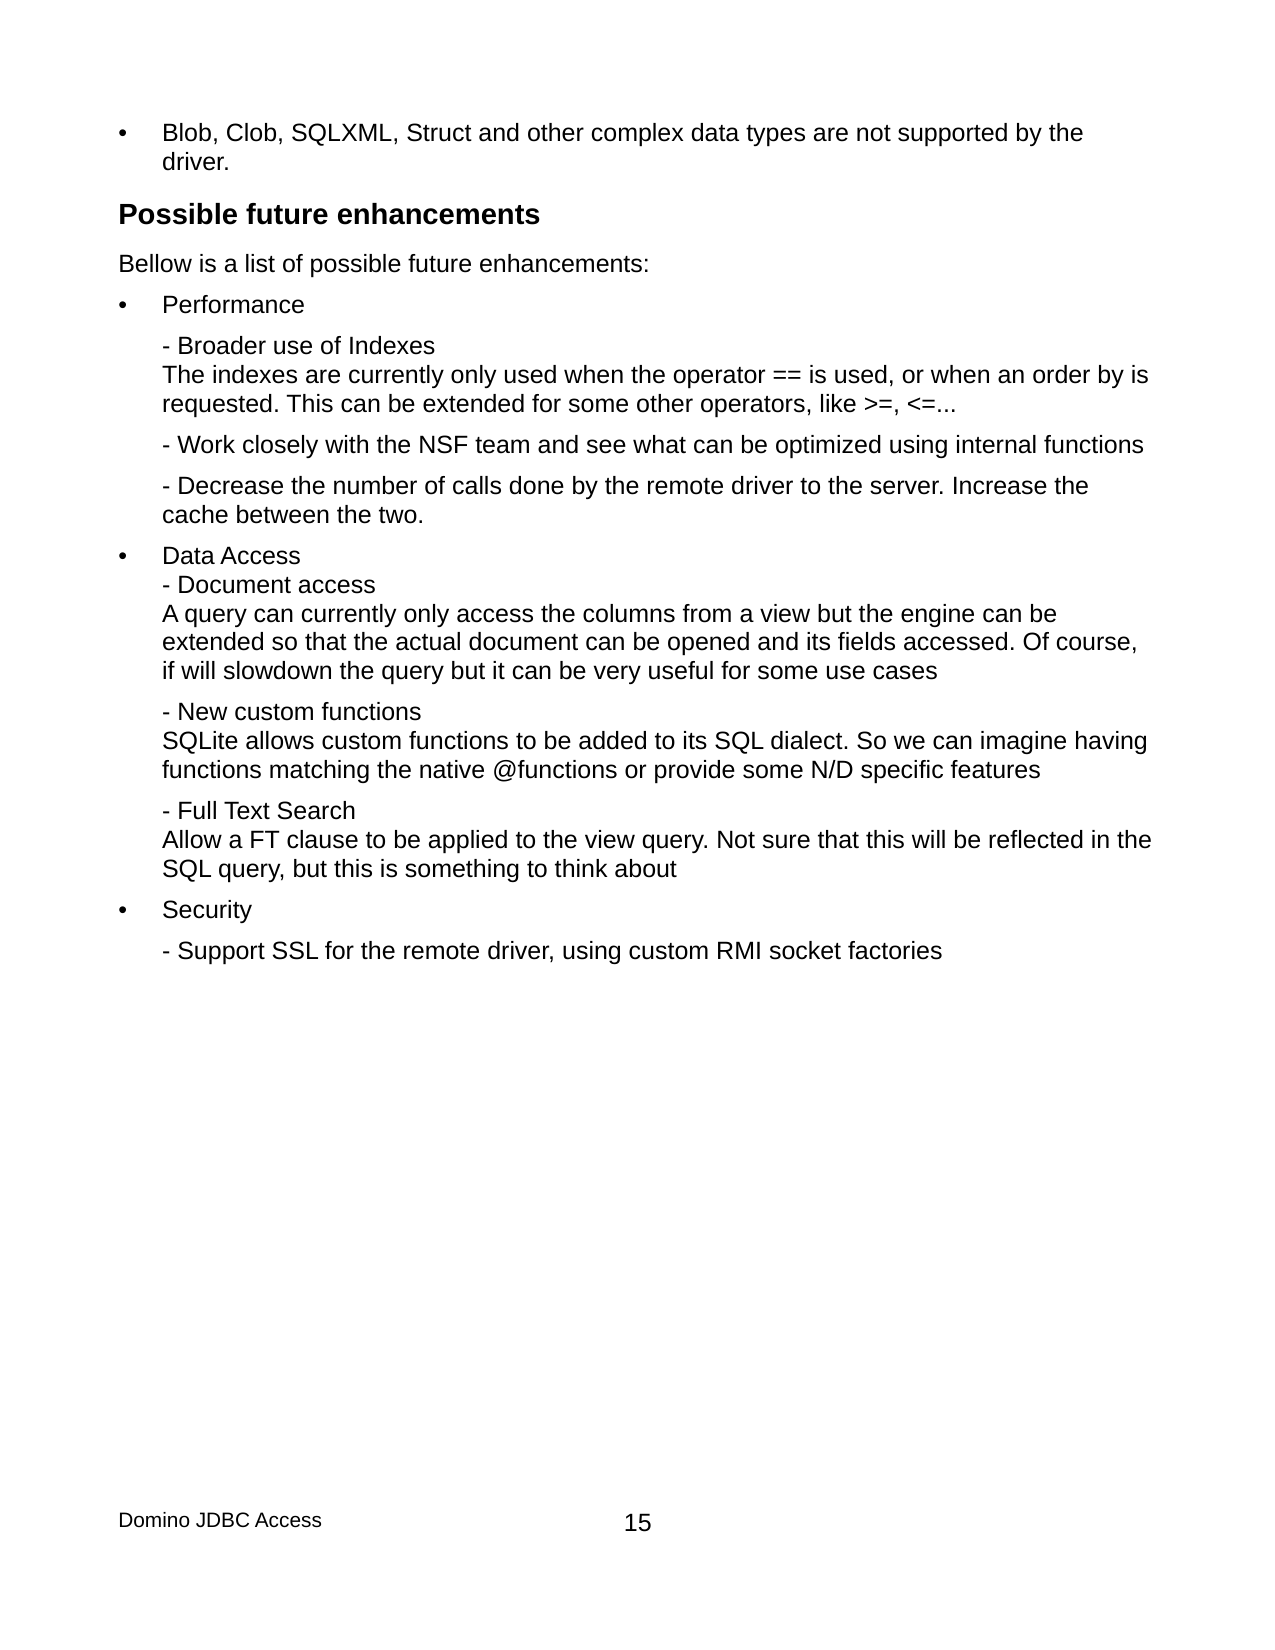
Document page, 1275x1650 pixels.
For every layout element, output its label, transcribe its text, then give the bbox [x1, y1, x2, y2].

list - New custom functions SQLite allows custom functions to be added to its SQL dialect. So we can imagine having functions matching the native @functions or provide some N/D specific features [118, 697, 1157, 784]
list - Work closely with the NSF team and see what can be optimized using internal functions [118, 430, 1157, 459]
list Security [118, 895, 1157, 924]
list - Full Text Search Allow a FT clause to be applied to the view query. Not sure that this will be reflected in the SQL query, but this is something to think about [118, 796, 1157, 882]
list - Support SSL for the remote driver, using custom RMI socket factories [118, 936, 1157, 965]
list - Broader use of Indexes The indexes are currently only used when the operator == is used, or when an order by is requested. This can be extended for some other operators, like >=, <=... [118, 331, 1157, 417]
subtitle Possible future enhancements [118, 197, 1157, 231]
list Performance [118, 290, 1157, 319]
text Bellow is a list of possible future enhancements: [118, 249, 1157, 277]
list Blob, Clob, SQLXML, Struct and other complex data types are not supported by the driver. [118, 118, 1157, 176]
list Data Access - Document access A query can currently only access the columns from a view but the engine can be extended so that the actual document can be opened and its fields accessed. Of course, if will slowdown the query but it can be very useful for some use cases [118, 541, 1157, 685]
list - Decrease the number of calls done by the remote driver to the server. Increase the cache between the two. [118, 471, 1157, 529]
